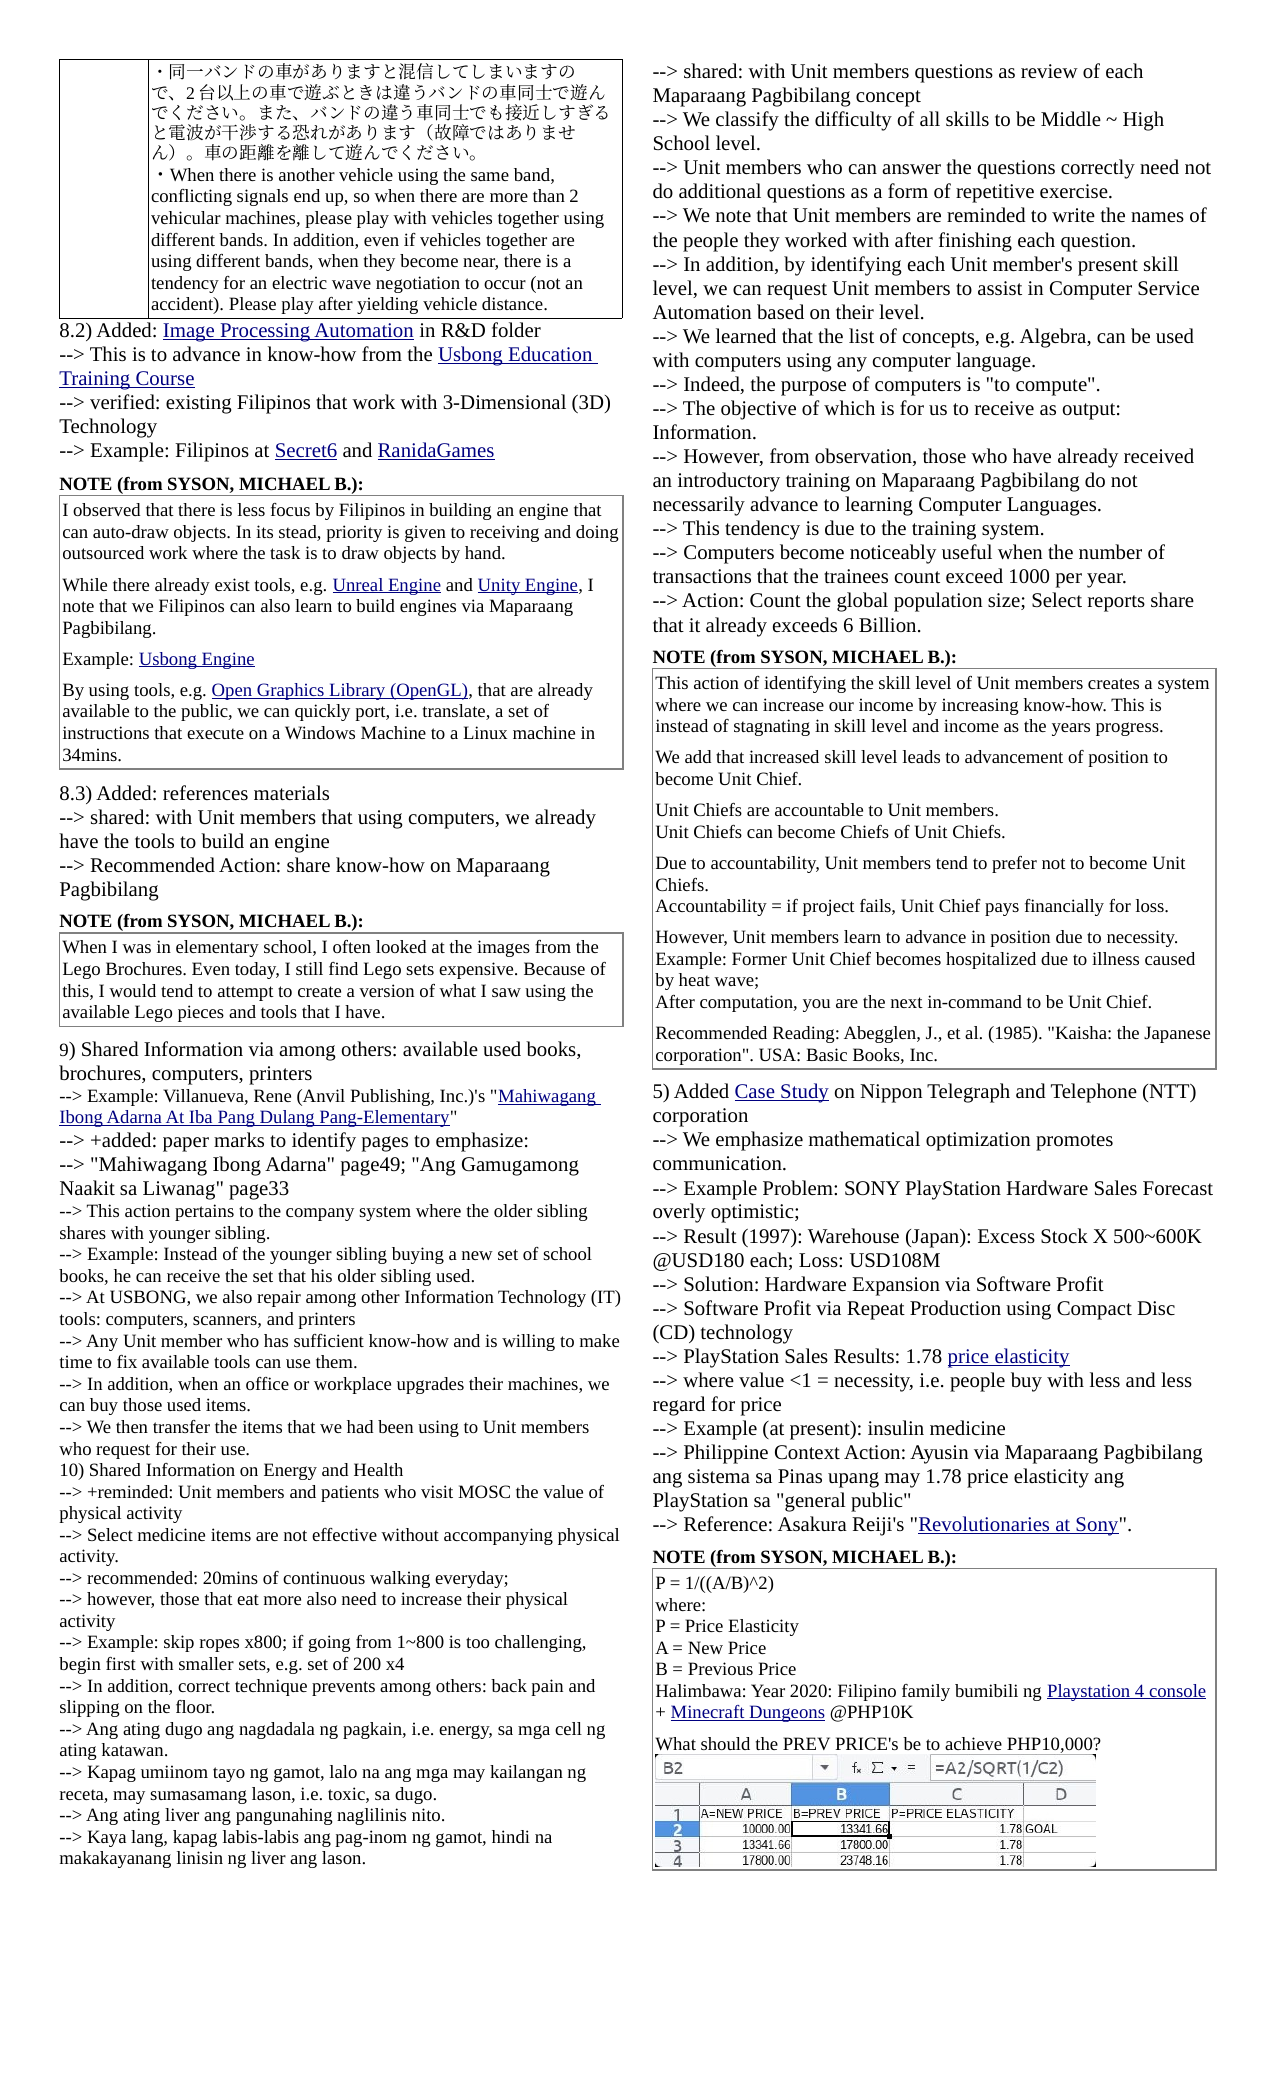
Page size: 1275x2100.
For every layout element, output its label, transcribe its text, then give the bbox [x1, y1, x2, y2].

text --> Result (1997): Warehouse (Japan): Excess Stock X 500~600K @USD180 each; Loss: USD108M --> Solution: Hardware Expansion via Software Profit --> Software Profit via Repeat Production using Compact Disc (CD) technology [652, 1223, 1216, 1344]
text --> however, those that eat more also need to increase their physical activity [59, 1588, 623, 1631]
text --> recommended: 20mins of continuous walking everyday; [59, 1567, 623, 1588]
table_header ・同一バンドの車がありますと混信してしまいますので、2台以上の車で遊ぶときは違うバンドの車同士で遊んでください。また、バンドの違う車同士でも接近しすぎると電波が干渉する恐れがあります（故障ではありません）。車の距離を離して遊んでください。 ・When there is another vehicle using the same band, conflicting signals end up, so when there are more than 2 vehicular machines, please play with vehicles together using different bands. In addition, even if vehicles together are using different bands, when they become near, there is a tendency for an electric wave negotiation to occur (not an accident). Please play after yielding vehicle distance. [149, 60, 622, 318]
text --> shared: with Unit members questions as review of each Maparaang Pagbibilang concept --> We classify the difficulty of all skills to be Middle ~ High School level. --> Unit members who can answer the questions correctly need not do additional questions as a form of repetitive exercise. [652, 59, 1216, 203]
table_header P = 1/((A/B)^2) where: P = Price Elasticity A = New Price B = Previous Price Halimbawa: Year 2020: Filipino family bumibili ng Playstation 4 console + Minecraft Dungeons @PHP10K What should the PREV PRICE's be to achieve PHP10,000? [653, 1569, 1215, 1869]
text --> We learned that the list of concepts, e.g. Algebra, can be used with computers using any computer language. [652, 324, 1216, 372]
text --> PlayStation Sales Results: 1.78 price elasticity --> where value <1 = necessity, i.e. people buy with less and less regard for price --> Example (at present): insulin medicine [652, 1344, 1216, 1440]
text --> Indeed, the purpose of computers is "to compute". --> The objective of which is for us to receive as output: Information. --> However, from observation, those who have already received an introductory training on Maparaang Pagbibilang do not necessarily advance to learning Computer Languages. [652, 372, 1216, 516]
text 8.2) Added: Image Processing Automation in R&D folder [59, 318, 623, 342]
text --> This action pertains to the company system where the older sibling shares with younger sibling. [59, 1200, 623, 1243]
text 10) Shared Information on Energy and Health [59, 1459, 623, 1481]
text --> Computers become noticeably useful when the number of transactions that the trainees count exceed 1000 per year. [652, 540, 1216, 588]
text --> Example: skip ropes x800; if going from 1~800 is too challenging, begin first with smaller sets, e.g. set of 200 x4 [59, 1631, 623, 1674]
table_header I observed that there is less focus by Filipinos in building an engine that can auto-draw objects. In its stead, priority is given to receiving and doing outsourced work where the task is to draw objects by hand. While there already exist tools, e.g. Unreal Engine and Unity Engine, I note that we Filipinos can also learn to build engines via Maparaang Pagbibilang. Example: Usbong Engine By using tools, e.g. Open Graphics Library (OpenGL), that are already available to the public, we can quickly port, i.e. translate, a set of instructions that execute on a Windows Machine to a Linux machine in 34mins. [60, 496, 622, 768]
text --> Example: Villanueva, Rene (Anvil Publishing, Inc.)'s "Mahiwagang Ibong Adarna At Iba Pang Dulang Pang-Elementary" [59, 1085, 623, 1128]
text NOTE (from SYSON, MICHAEL B.): [59, 473, 623, 495]
text --> verified: existing Filipinos that work with 3-Dimensional (3D) Technology --> Example: Filipinos at Secret6 and RanidaGames [59, 390, 623, 462]
text 5) Added Case Study on Nippon Telegraph and Telephone (NTT) corporation [652, 1079, 1216, 1127]
picture [655, 1754, 1096, 1867]
text --> In addition, by identifying each Unit member's present skill level, we can request Unit members to assist in Computer Service Automation based on their level. [652, 252, 1216, 324]
text --> "Mahiwagang Ibong Adarna" page49; "Ang Gamugamong Naakit sa Liwanag" page33 [59, 1152, 623, 1200]
text --> This is to advance in know-how from the Usbong Education Training Course [59, 342, 623, 390]
text --> shared: with Unit members that using computers, we already have the tools to build an engine [59, 804, 623, 853]
text --> Example Problem: SONY PlayStation Hardware Sales Forecast overly optimistic; [652, 1175, 1216, 1223]
text NOTE (from SYSON, MICHAEL B.): [652, 646, 1216, 668]
text --> Philippine Context Action: Ayusin via Maparaang Pagbibilang ang sistema sa Pinas upang may 1.78 price elasticity ang PlayStation sa "general public" [652, 1440, 1216, 1512]
text 9) Shared Information via among others: available used books, brochures, computers, printers [59, 1037, 623, 1085]
text NOTE (from SYSON, MICHAEL B.): [59, 910, 623, 932]
text --> Example: Instead of the younger sibling buying a new set of school books, he can receive the set that his older sibling used. [59, 1243, 623, 1286]
text --> In addition, correct technique prevents among others: back pain and slipping on the floor. --> Ang ating dugo ang nagdadala ng pagkain, i.e. energy, sa mga cell ng ating katawan. --> Kapag umiinom tayo ng gamot, lalo na ang mga may kailangan ng receta, may sumasamang lason, i.e. toxic, sa dugo. --> Ang ating liver ang pangunahing naglilinis nito. --> Kaya lang, kapag labis-labis ang pag-inom ng gamot, hindi na makakayanang linisin ng liver ang lason. [59, 1674, 623, 1869]
text --> +reminded: Unit members and patients who visit MOSC the value of physical activity --> Select medicine items are not effective without accompanying physical activity. [59, 1481, 623, 1567]
text --> We note that Unit members are reminded to write the names of the people they worked with after finishing each question. [652, 203, 1216, 252]
table_header This action of identifying the skill level of Unit members creates a system where we can increase our income by increasing know-how. This is instead of stagnating in skill level and income as the years progress. We add that increased skill level leads to advancement of position to become Unit Chief. Unit Chiefs are accountable to Unit members. Unit Chiefs can become Chiefs of Unit Chiefs. Due to accountability, Unit members tend to prefer not to become Unit Chiefs. Accountability = if project fails, Unit Chief pays financially for loss. However, Unit members learn to advance in position due to necessity. Example: Former Unit Chief becomes hospitalized due to illness caused by heat wave; After computation, you are the next in-command to be Unit Chief. Recommended Reading: Abegglen, J., et al. (1985). "Kaisha: the Japanese corporation". USA: Basic Books, Inc. [653, 669, 1215, 1068]
text --> Recommended Action: share know-how on Maparaang Pagbibilang [59, 853, 623, 901]
text --> We emphasize mathematical optimization promotes communication. [652, 1127, 1216, 1175]
table_header [60, 60, 148, 318]
text --> Action: Count the global population size; Select reports share that it already exceeds 6 Billion. [652, 588, 1216, 637]
text --> Reference: Asakura Reiji's "Revolutionaries at Sony". [652, 1512, 1216, 1536]
text --> At USBONG, we also repair among other Information Technology (IT) tools: computers, scanners, and printers --> Any Unit member who has sufficient know-how and is willing to make time to fix available tools can use them. --> In addition, when an office or workplace upgrades their machines, we can buy those used items. --> We then transfer the items that we had been using to Unit members who request for their use. [59, 1286, 623, 1459]
text NOTE (from SYSON, MICHAEL B.): [652, 1546, 1216, 1567]
text --> This tendency is due to the training system. [652, 516, 1216, 540]
table_header When I was in elementary school, I often looked at the images from the Lego Brochures. Even today, I still find Lego sets expensive. Because of this, I would tend to attempt to create a version of what I saw using the available Lego pieces and tools that I have. [60, 934, 622, 1026]
text --> +added: paper marks to identify pages to emphasize: [59, 1128, 623, 1152]
text 8.3) Added: references materials [59, 781, 623, 804]
